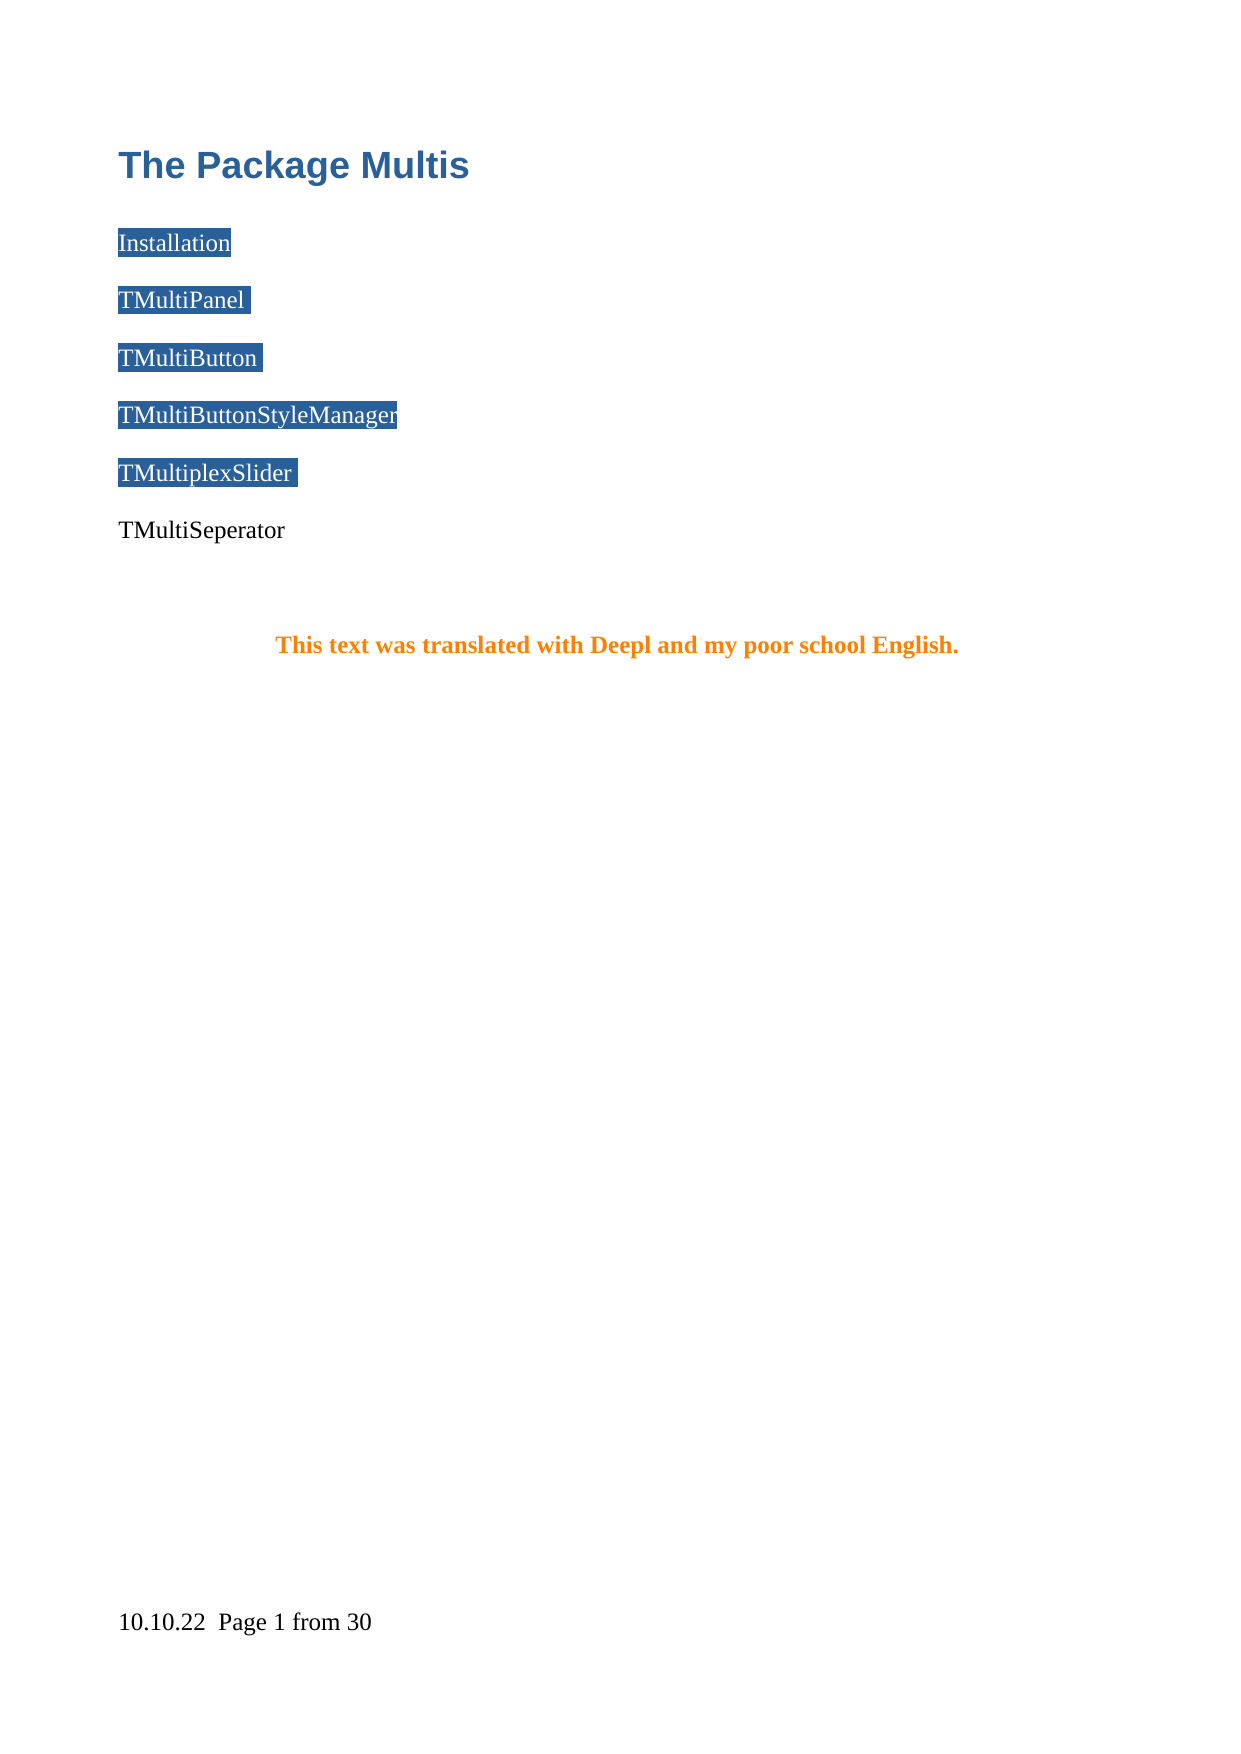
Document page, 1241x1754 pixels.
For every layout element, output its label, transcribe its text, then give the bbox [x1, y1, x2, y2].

text TMultiButton [118, 343, 1122, 372]
text This text was translated with Deepl and my poor school English. [118, 631, 1122, 659]
text TMultiButtonStyleManager [118, 401, 1122, 429]
subtitle The Package Multis [118, 143, 1122, 187]
text TMultiplexSlider [118, 458, 1122, 487]
text TMultiSeperator [118, 516, 1122, 544]
text TMultiPanel [118, 286, 1122, 314]
text Installation [118, 228, 1122, 257]
